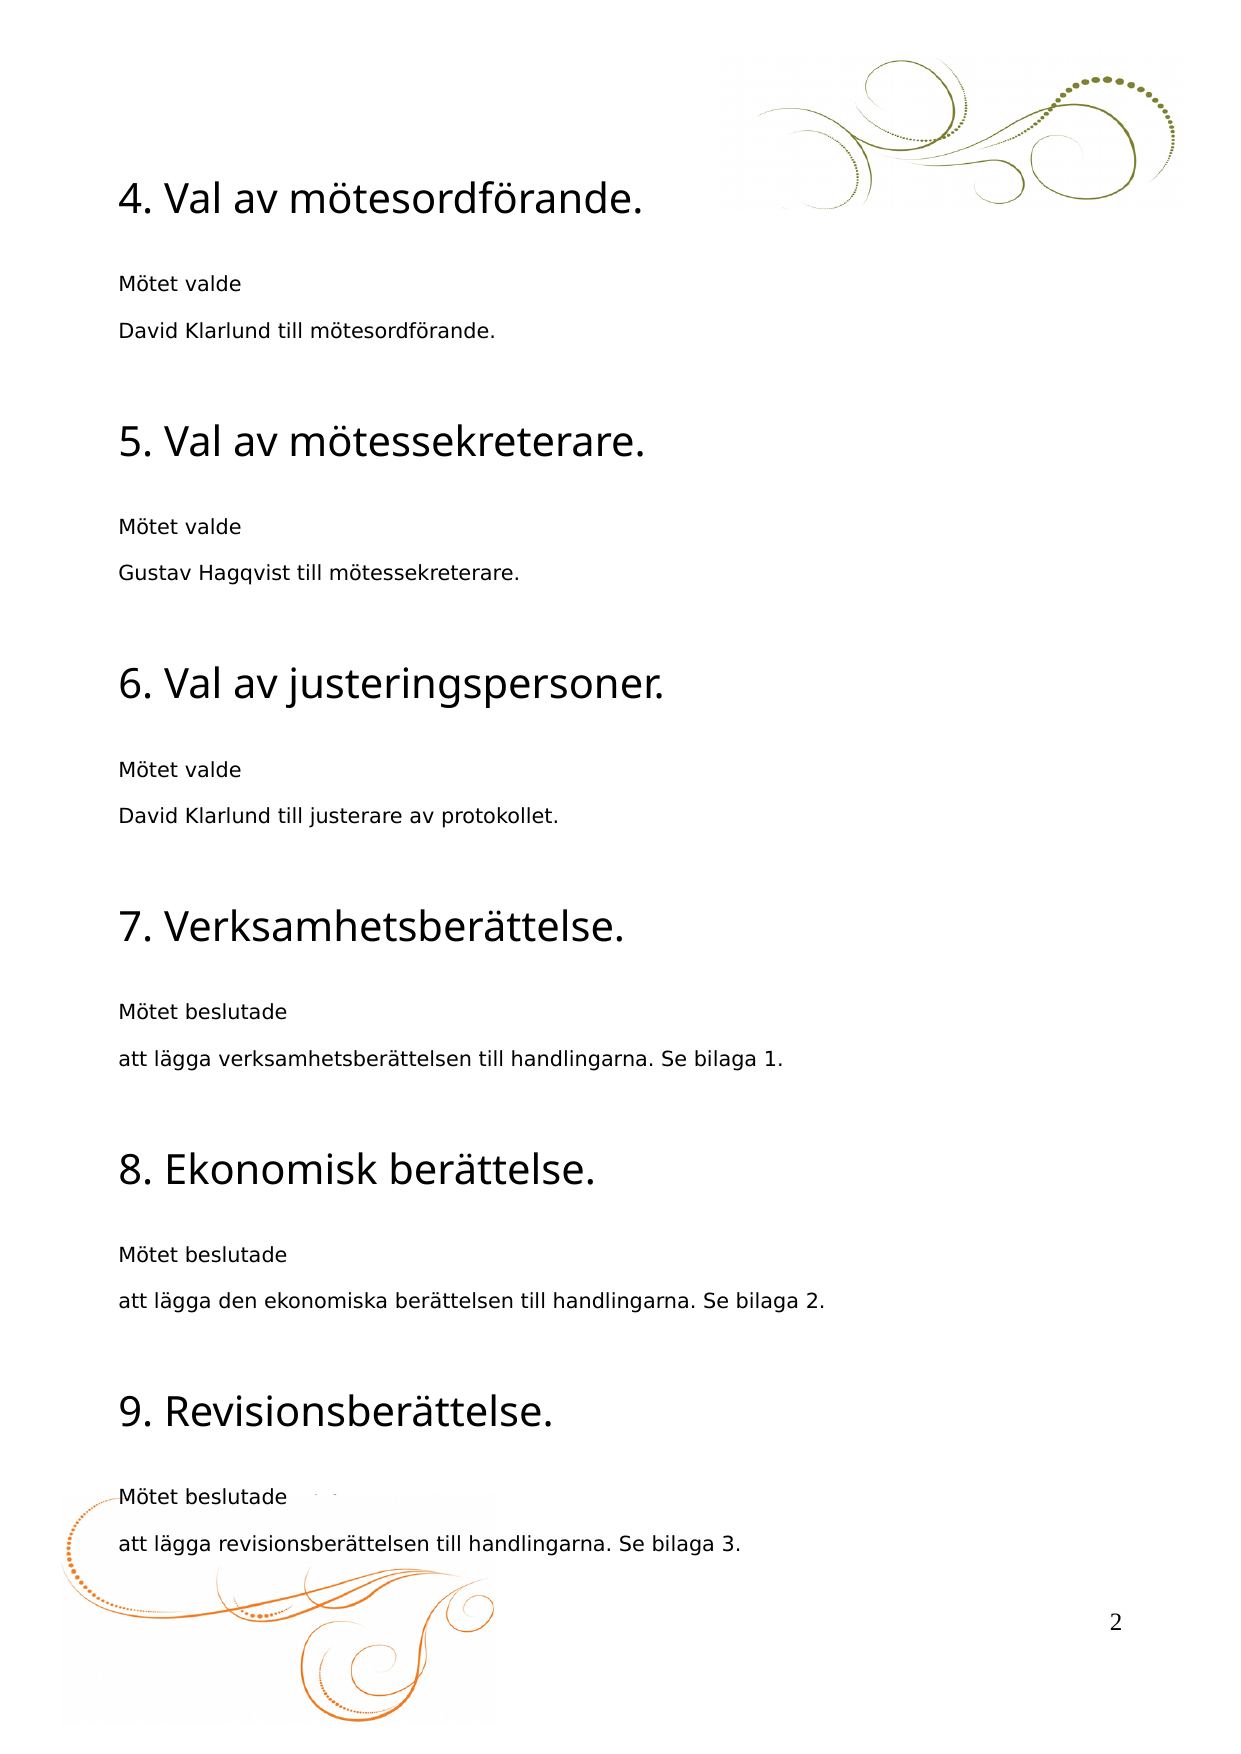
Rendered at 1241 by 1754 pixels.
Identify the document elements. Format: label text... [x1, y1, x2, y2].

text Mötet beslutade [118, 1485, 1122, 1510]
text Mötet beslutade [118, 1000, 1122, 1024]
picture [188, 1494, 194, 1503]
picture [231, 1494, 236, 1503]
text David Klarlund till mötesordförande. [118, 319, 1122, 343]
subtitle 9. Revisionsberättelse. [118, 1382, 1122, 1439]
picture [264, 1494, 270, 1503]
subtitle 7. Verksamhetsberättelse. [118, 897, 1122, 954]
picture [139, 1494, 146, 1503]
subtitle 5. Val av mötessekreterare. [118, 412, 1122, 468]
text Mötet valde [118, 272, 1122, 297]
text att lägga revisionsberättelsen till handlingarna. Se bilaga 3. [497, 1532, 1122, 1556]
text att lägga verksamhetsberättelsen till handlingarna. Se bilaga 1. [118, 1047, 1122, 1071]
picture [61, 1494, 497, 1725]
text Mötet beslutade [118, 1243, 1122, 1267]
text Mötet valde [118, 758, 1122, 782]
picture [720, 50, 1186, 210]
text Gustav Hagqvist till mötessekreterare. [118, 561, 1122, 586]
text Mötet valde [118, 515, 1122, 539]
subtitle 4. Val av mötesordförande. [118, 169, 1122, 226]
text att lägga den ekonomiska berättelsen till handlingarna. Se bilaga 2. [118, 1289, 1122, 1313]
subtitle 6. Val av justeringspersoner. [118, 654, 1122, 711]
subtitle 8. Ekonomisk berättelse. [118, 1139, 1122, 1196]
text David Klarlund till justerare av protokollet. [118, 804, 1122, 828]
